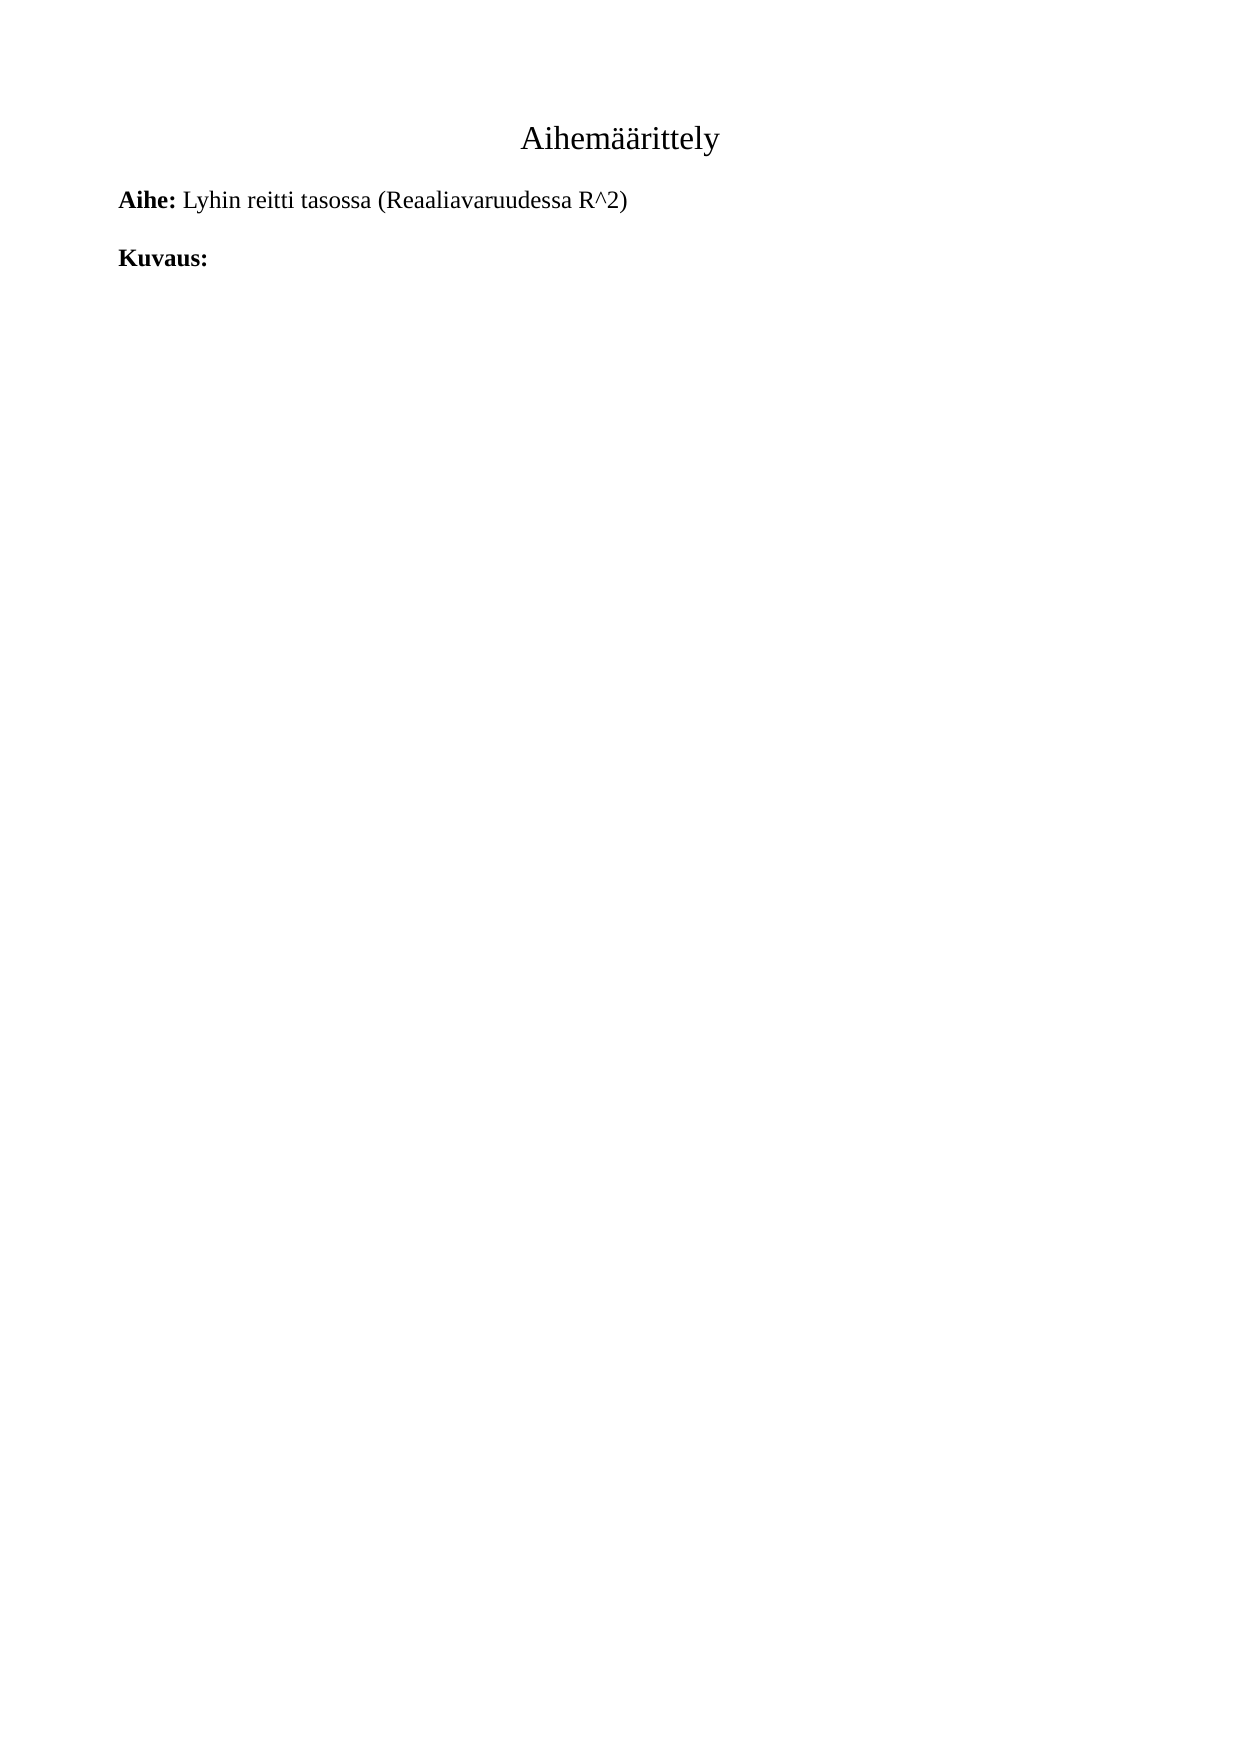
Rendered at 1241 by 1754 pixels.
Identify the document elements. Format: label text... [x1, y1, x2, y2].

text Aihemäärittely [118, 118, 1122, 156]
text Kuvaus: [118, 214, 1122, 271]
text Aihe: Lyhin reitti tasossa (Reaaliavaruudessa R^2) [118, 156, 1122, 214]
